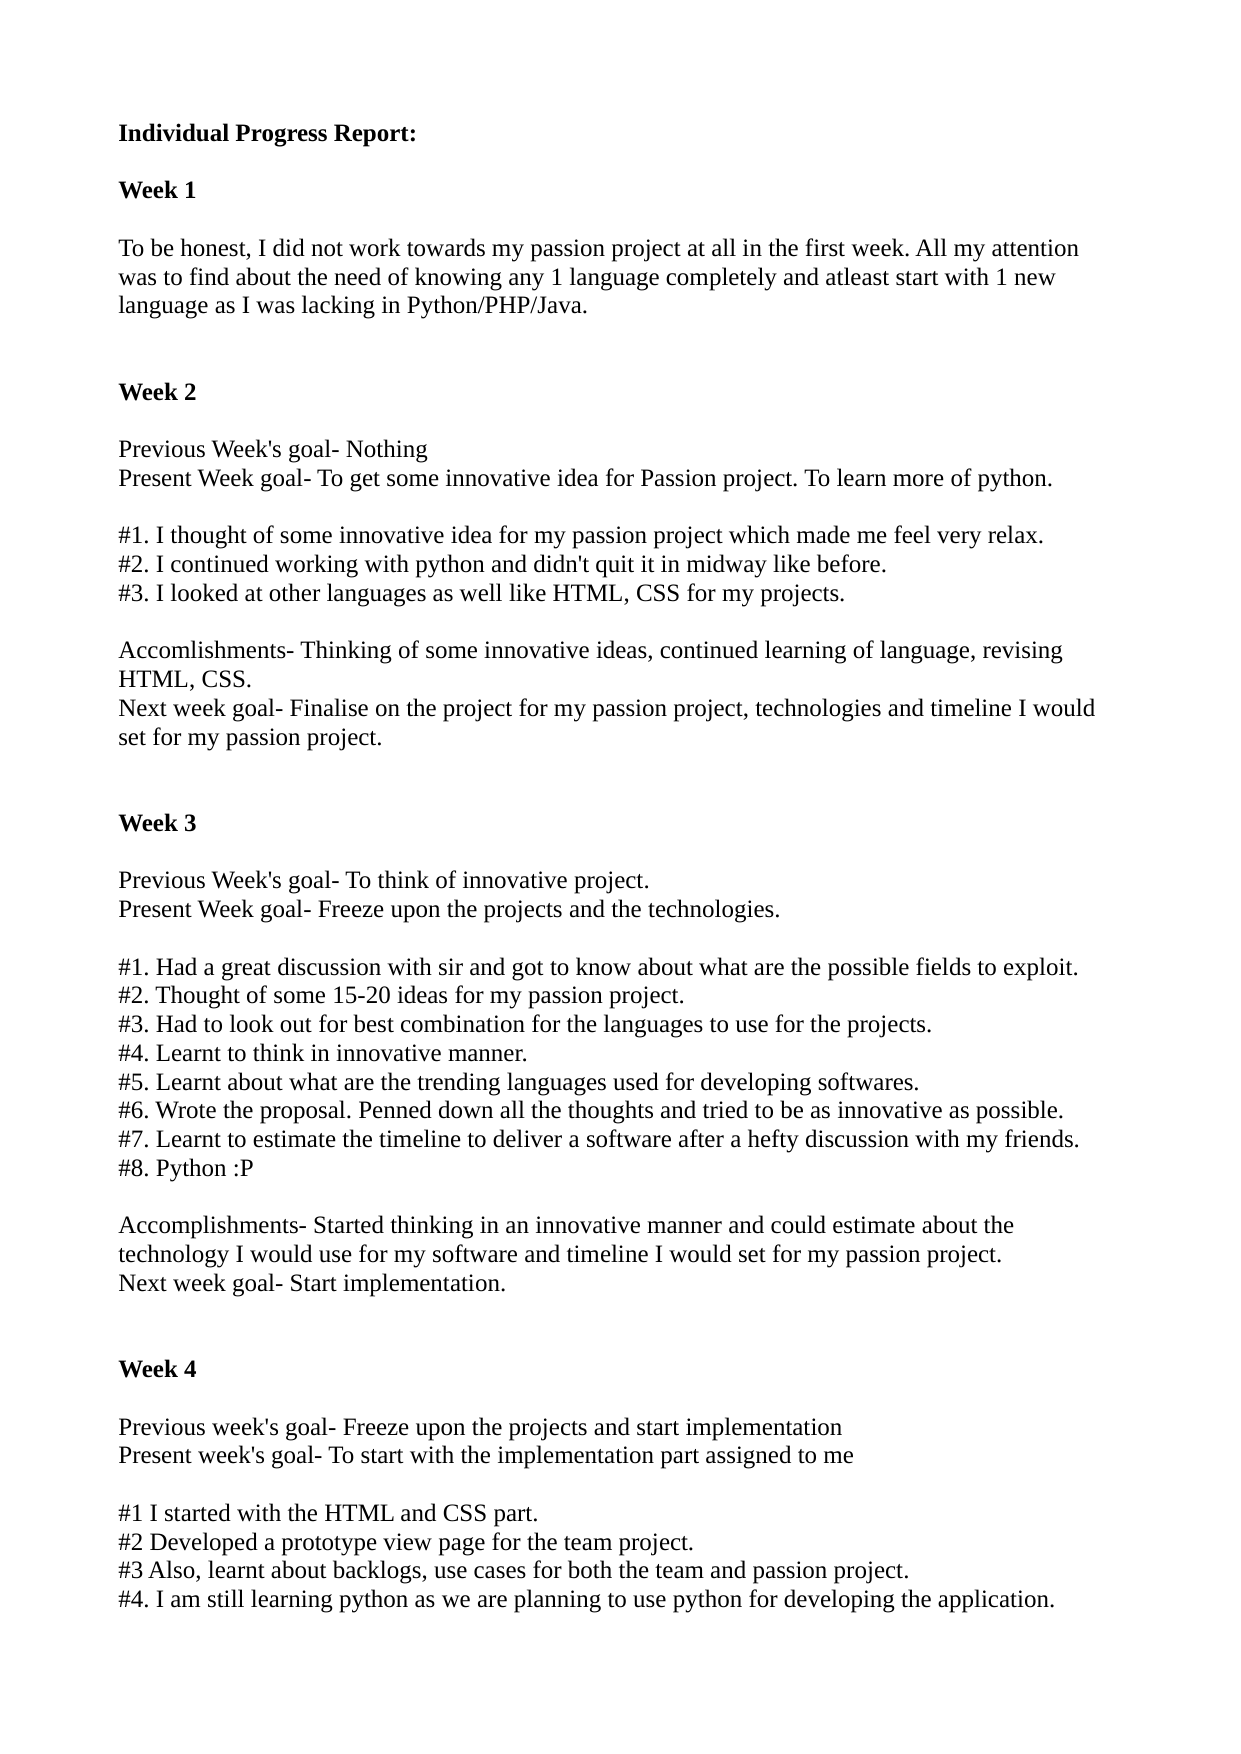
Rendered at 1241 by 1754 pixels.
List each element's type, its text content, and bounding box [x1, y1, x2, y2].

text language as I was lacking in Python/PHP/Java. [118, 291, 1122, 319]
text Individual Progress Report: [118, 118, 1122, 147]
text set for my passion project. [118, 722, 1122, 751]
text Week 3 [118, 808, 1122, 837]
text Next week goal- Start implementation. [118, 1268, 1122, 1297]
text Previous Week's goal- Nothing [118, 434, 1122, 463]
text #1. I thought of some innovative idea for my passion project which made me feel very relax. [118, 521, 1122, 549]
text technology I would use for my software and timeline I would set for my passion project. [118, 1239, 1122, 1268]
text #3. I looked at other languages as well like HTML, CSS for my projects. [118, 578, 1122, 607]
text HTML, CSS. [118, 664, 1122, 693]
text #2. Thought of some 15-20 ideas for my passion project. [118, 981, 1122, 1009]
text Previous Week's goal- To think of innovative project. [118, 866, 1122, 894]
text #3 Also, learnt about backlogs, use cases for both the team and passion project. [118, 1556, 1122, 1584]
text Present Week goal- To get some innovative idea for Passion project. To learn more of python. [118, 463, 1122, 492]
text To be honest, I did not work towards my passion project at all in the first week. All my attention [118, 233, 1122, 262]
text Week 2 [118, 377, 1122, 406]
text Accomlishments- Thinking of some innovative ideas, continued learning of language, revising [118, 636, 1122, 664]
text Accomplishments- Started thinking in an innovative manner and could estimate about the [118, 1211, 1122, 1239]
text Week 1 [118, 176, 1122, 204]
text #1 I started with the HTML and CSS part. [118, 1498, 1122, 1527]
text #8. Python :P [118, 1153, 1122, 1182]
text Present Week goal- Freeze upon the projects and the technologies. [118, 894, 1122, 923]
text #6. Wrote the proposal. Penned down all the thoughts and tried to be as innovative as possible. [118, 1096, 1122, 1124]
text Week 4 [118, 1354, 1122, 1383]
text #4. Learnt to think in innovative manner. [118, 1038, 1122, 1067]
text Previous week's goal- Freeze upon the projects and start implementation [118, 1412, 1122, 1441]
text #2 Developed a prototype view page for the team project. [118, 1527, 1122, 1556]
text #2. I continued working with python and didn't quit it in midway like before. [118, 549, 1122, 578]
text #5. Learnt about what are the trending languages used for developing softwares. [118, 1067, 1122, 1096]
text #7. Learnt to estimate the timeline to deliver a software after a hefty discussion with my friends. [118, 1124, 1122, 1153]
text Present week's goal- To start with the implementation part assigned to me [118, 1441, 1122, 1469]
text #4. I am still learning python as we are planning to use python for developing the application. [118, 1584, 1122, 1613]
text #3. Had to look out for best combination for the languages to use for the projects. [118, 1009, 1122, 1038]
text Next week goal- Finalise on the project for my passion project, technologies and timeline I would [118, 693, 1122, 722]
text #1. Had a great discussion with sir and got to know about what are the possible fields to exploit. [118, 952, 1122, 981]
text was to find about the need of knowing any 1 language completely and atleast start with 1 new [118, 262, 1122, 291]
